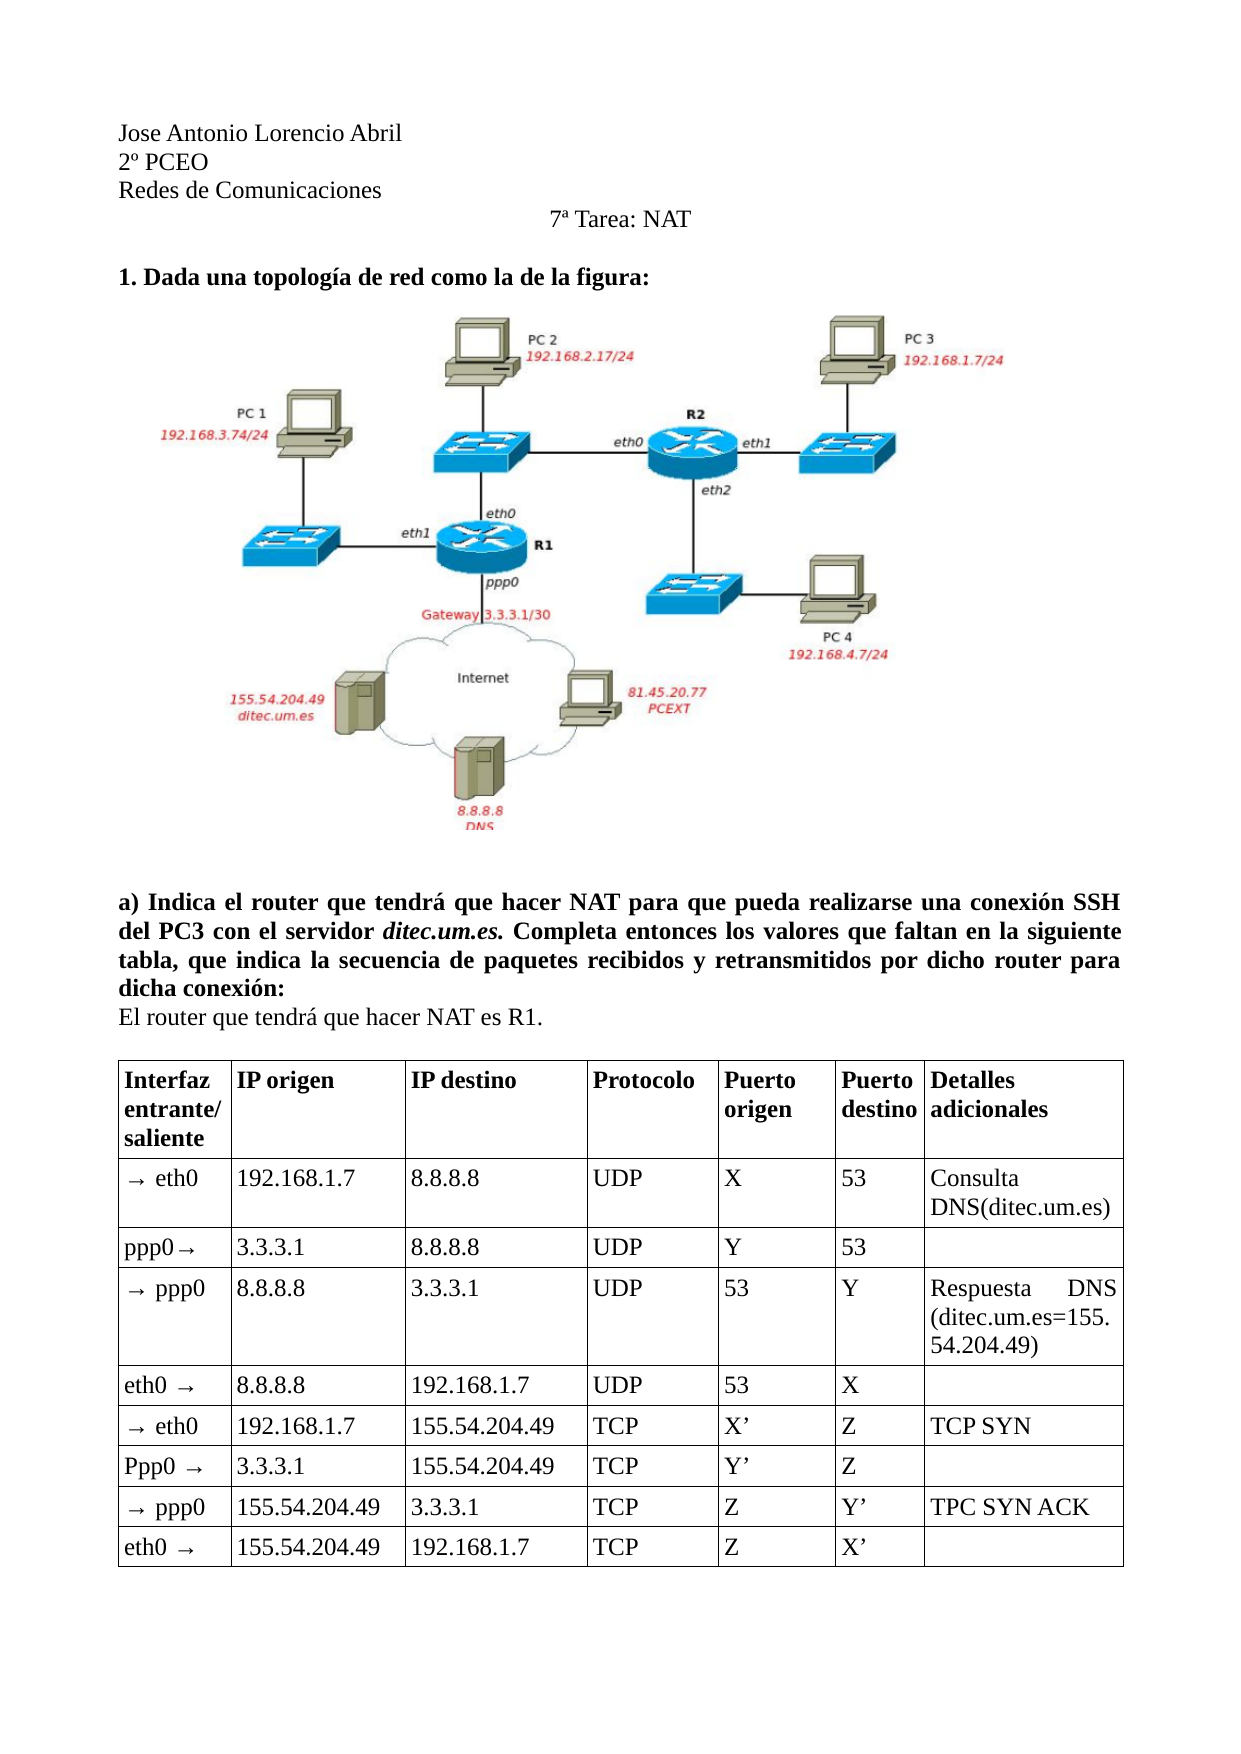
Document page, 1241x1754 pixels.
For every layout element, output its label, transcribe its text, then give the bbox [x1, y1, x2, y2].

table_cell 155.54.204.49 [232, 1527, 405, 1566]
table_cell [925, 1527, 1123, 1566]
table_cell 8.8.8.8 [406, 1228, 587, 1267]
table_cell 53 [836, 1159, 924, 1227]
table_cell → eth0 [119, 1406, 231, 1445]
table_header Protocolo [588, 1061, 718, 1158]
table_cell TCP SYN [925, 1406, 1123, 1445]
table_cell 192.168.1.7 [406, 1527, 587, 1566]
text 1. Dada una topología de red como la de la figura: [118, 262, 1122, 291]
table_cell Z [836, 1406, 924, 1445]
text 7ª Tarea: NAT [118, 204, 1122, 233]
table_cell 8.8.8.8 [232, 1268, 405, 1365]
table_cell UDP [588, 1366, 718, 1405]
table_cell ppp0→ [119, 1228, 231, 1267]
table_cell 8.8.8.8 [406, 1159, 587, 1227]
table_cell Y’ [719, 1446, 835, 1486]
text 2º PCEO [118, 147, 1122, 176]
table_cell 8.8.8.8 [232, 1366, 405, 1405]
table_cell 53 [719, 1366, 835, 1405]
table_cell [925, 1446, 1123, 1486]
table_cell → ppp0 [119, 1487, 231, 1526]
table_cell TCP [588, 1487, 718, 1526]
table_cell 155.54.204.49 [406, 1406, 587, 1445]
table_cell TCP [588, 1406, 718, 1445]
table_cell 3.3.3.1 [232, 1228, 405, 1267]
table_cell Z [719, 1527, 835, 1566]
table_cell X [836, 1366, 924, 1405]
table_cell 3.3.3.1 [232, 1446, 405, 1486]
table_cell UDP [588, 1268, 718, 1365]
table_cell Ppp0 → [119, 1446, 231, 1486]
text a) Indica el router que tendrá que hacer NAT para que pueda realizarse una conexión SSH del PC3 con el servidor ditec.um.es. Completa entonces los valores que faltan en la siguiente tabla, que indica la secuencia de paquetes recibidos y retransmitidos por dicho router para dicha conexión: [118, 887, 1122, 1002]
picture [143, 300, 1032, 830]
table_cell X’ [719, 1406, 835, 1445]
table_cell 155.54.204.49 [406, 1446, 587, 1486]
table_cell Y [719, 1228, 835, 1267]
table_cell eth0 → [119, 1527, 231, 1566]
table_cell Respuesta DNS (ditec.um.es=155.54.204.49) [925, 1268, 1123, 1365]
table_cell 53 [719, 1268, 835, 1365]
text Jose Antonio Lorencio Abril [118, 118, 1122, 147]
table_cell Z [719, 1487, 835, 1526]
table_cell Y [836, 1268, 924, 1365]
table_cell 155.54.204.49 [232, 1487, 405, 1526]
table_cell UDP [588, 1159, 718, 1227]
table_header Puerto destino [836, 1061, 924, 1158]
table_cell → eth0 [119, 1159, 231, 1227]
table_cell [925, 1366, 1123, 1405]
table_header IP origen [232, 1061, 405, 1158]
table_header IP destino [406, 1061, 587, 1158]
table_cell 53 [836, 1228, 924, 1267]
table_cell UDP [588, 1228, 718, 1267]
table_cell → ppp0 [119, 1268, 231, 1365]
text Redes de Comunicaciones [118, 176, 1122, 204]
table_cell TPC SYN ACK [925, 1487, 1123, 1526]
table_header Puerto origen [719, 1061, 835, 1158]
table_cell Consulta DNS(ditec.um.es) [925, 1159, 1123, 1227]
table_cell [925, 1228, 1123, 1267]
text El router que tendrá que hacer NAT es R1. [118, 1002, 1122, 1031]
table_cell eth0 → [119, 1366, 231, 1405]
table_cell Y’ [836, 1487, 924, 1526]
table_cell 3.3.3.1 [406, 1487, 587, 1526]
table_cell 192.168.1.7 [232, 1159, 405, 1227]
table_header Interfaz entrante/saliente [119, 1061, 231, 1158]
table_cell 192.168.1.7 [232, 1406, 405, 1445]
table_cell TCP [588, 1446, 718, 1486]
table_cell TCP [588, 1527, 718, 1566]
table_header Detalles adicionales [925, 1061, 1123, 1158]
table_cell 192.168.1.7 [406, 1366, 587, 1405]
table_cell 3.3.3.1 [406, 1268, 587, 1365]
table_cell X [719, 1159, 835, 1227]
table_cell X’ [836, 1527, 924, 1566]
table_cell Z [836, 1446, 924, 1486]
